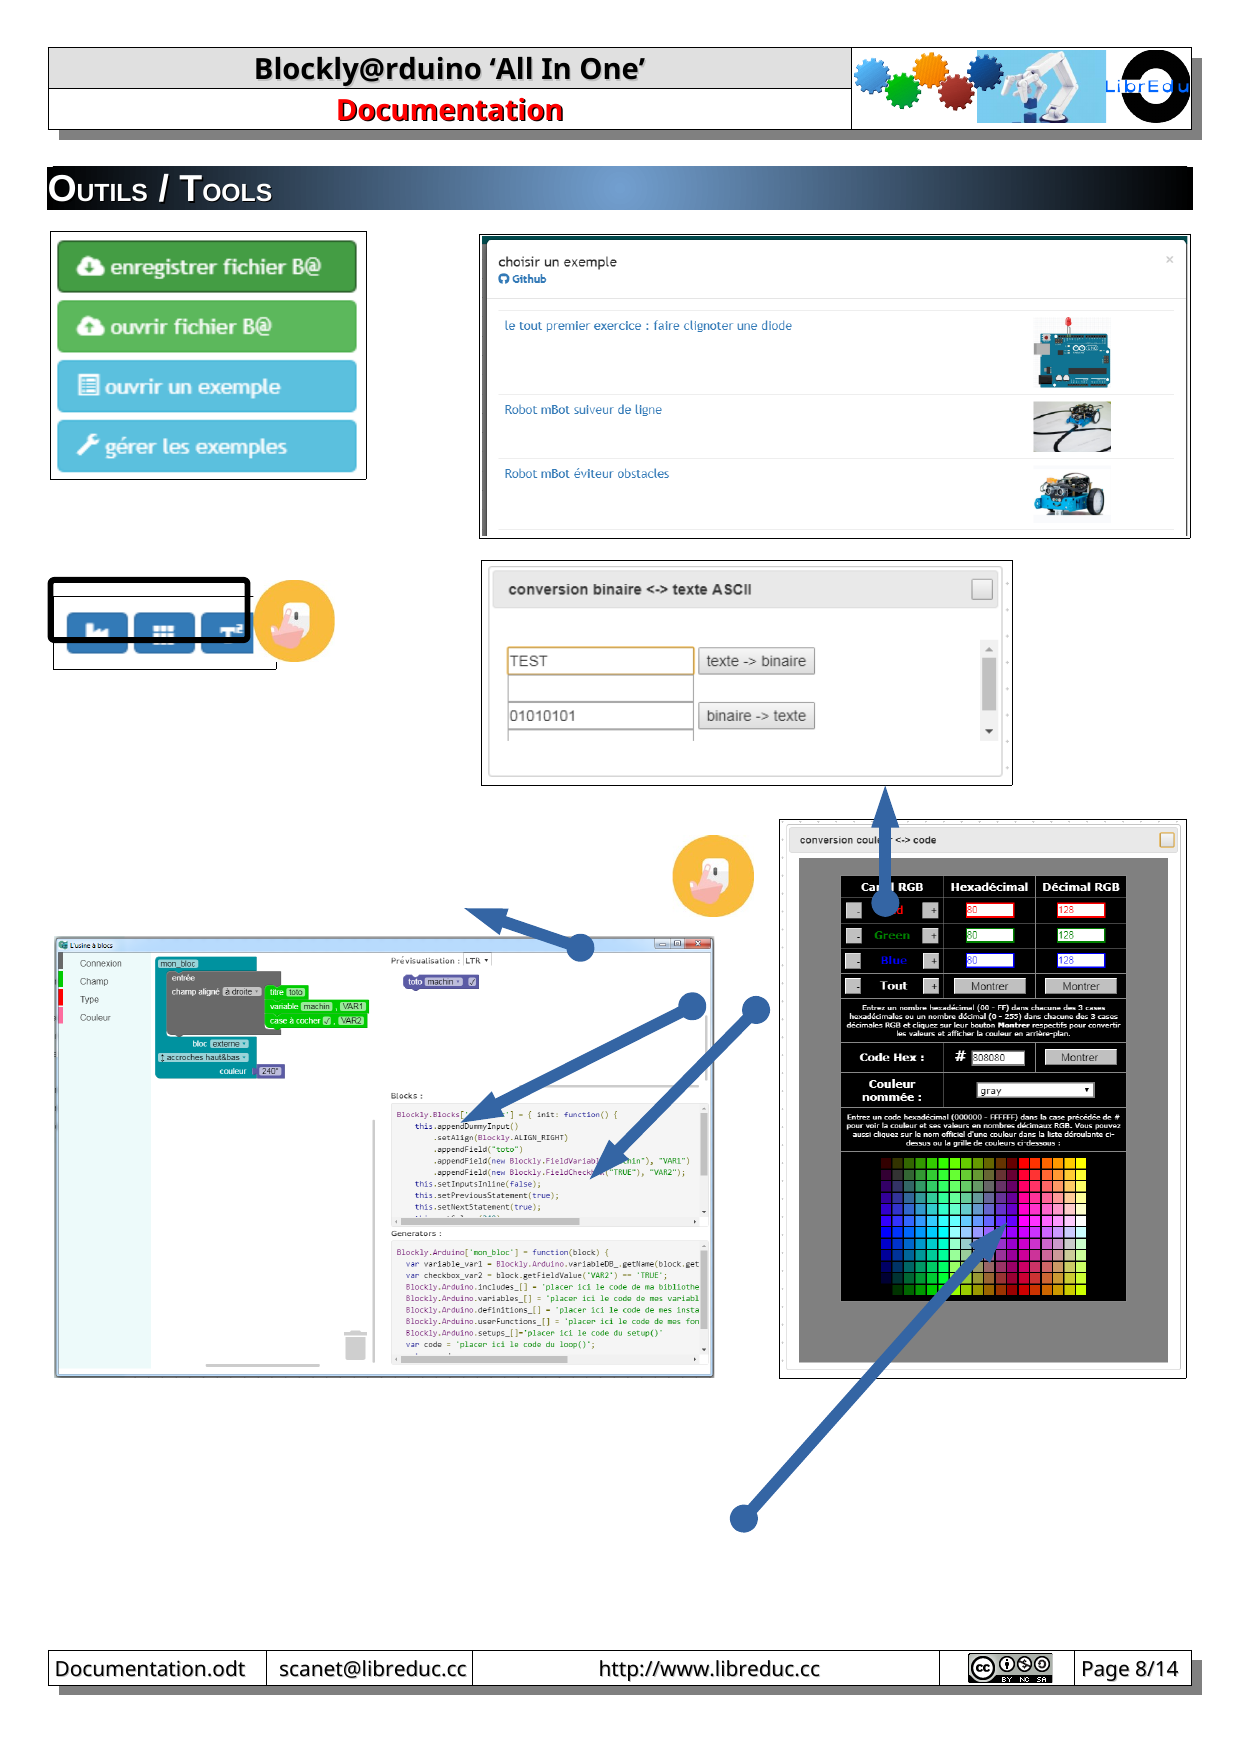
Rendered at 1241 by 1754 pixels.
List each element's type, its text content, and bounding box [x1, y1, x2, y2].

picture [781, 821, 1184, 1375]
picture [482, 236, 1188, 536]
picture [483, 563, 1009, 782]
picture [53, 233, 363, 477]
picture [672, 835, 754, 917]
picture [55, 598, 244, 637]
picture [968, 1653, 1053, 1683]
picture [55, 580, 335, 667]
picture [54, 936, 715, 1378]
subtitle Outils / Tools [47, 167, 1193, 210]
picture [977, 50, 1190, 123]
